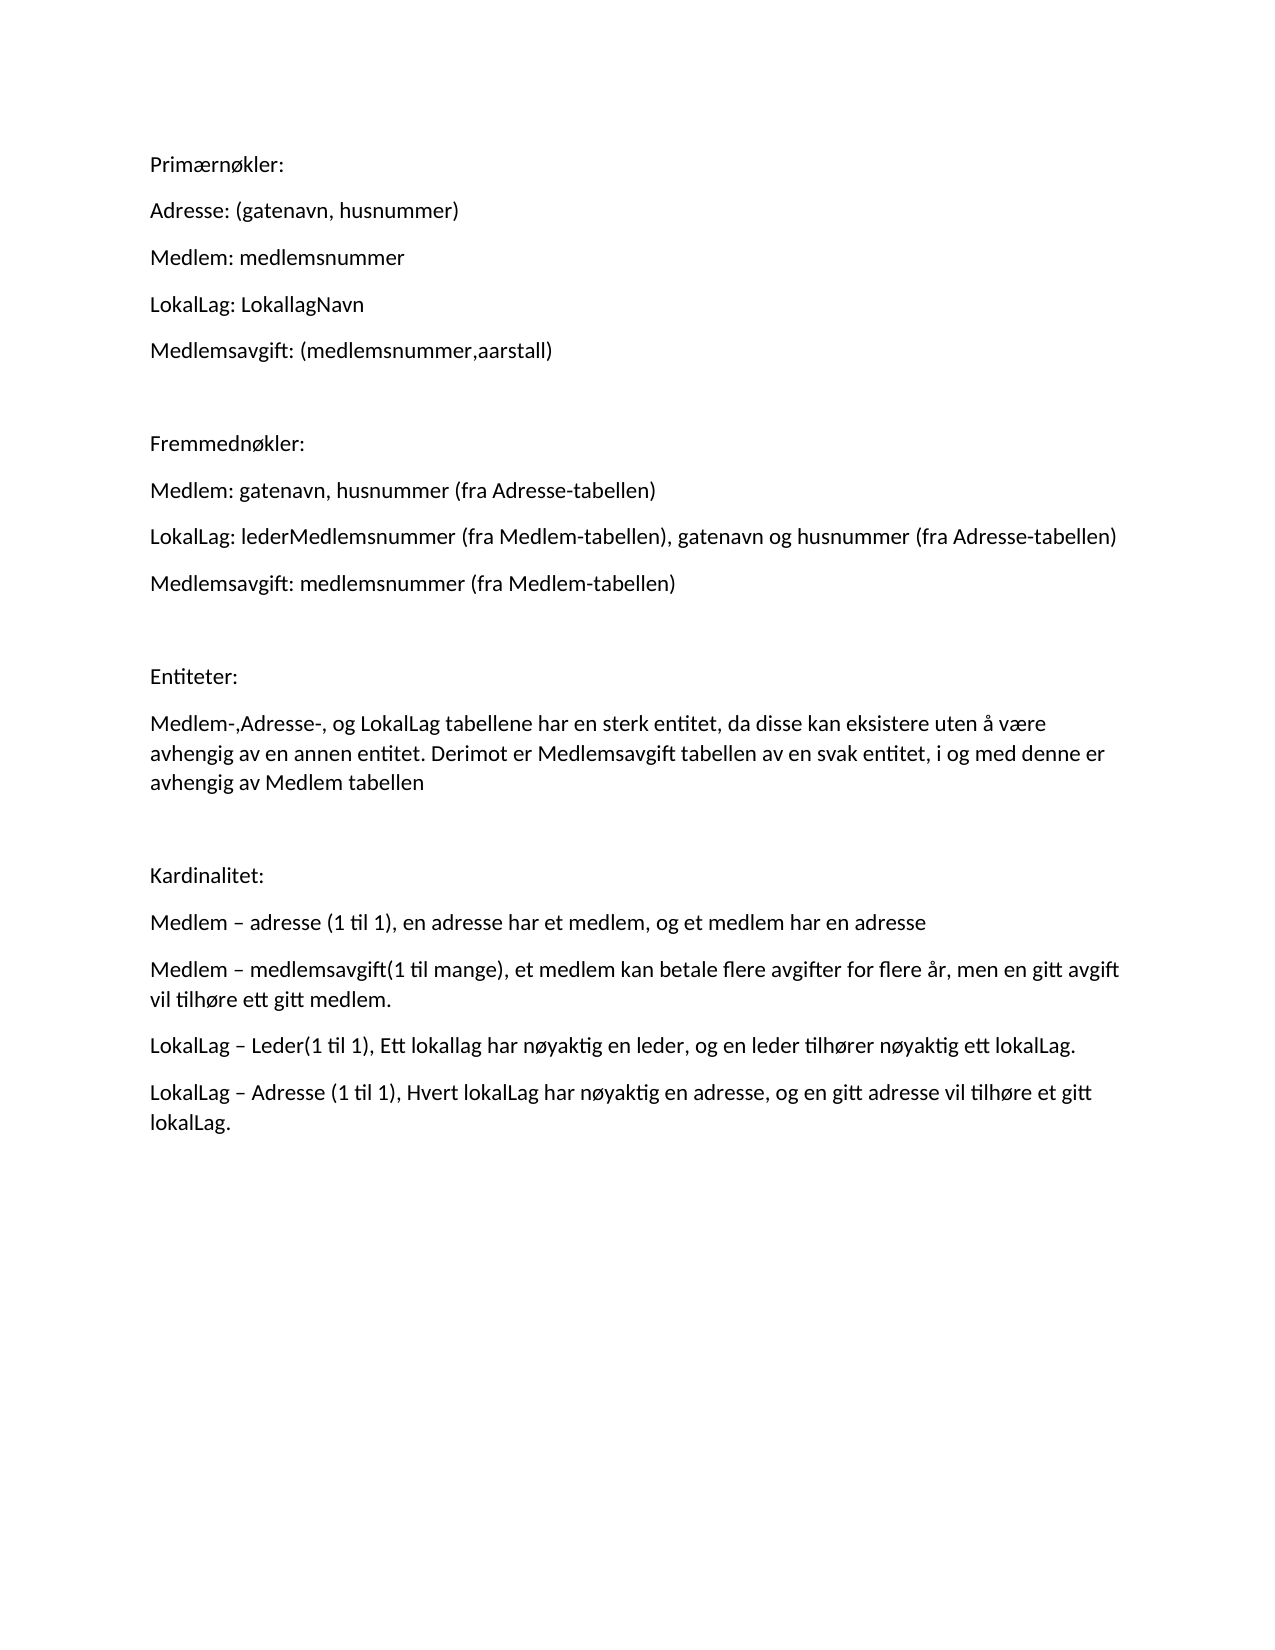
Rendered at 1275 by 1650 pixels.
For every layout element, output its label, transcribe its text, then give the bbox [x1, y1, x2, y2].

text Medlem: medlemsnummer [150, 243, 1125, 271]
text Medlemsavgift: medlemsnummer (fra Medlem-tabellen) [150, 569, 1125, 597]
text LokalLag: LokallagNavn [150, 290, 1125, 318]
text Medlem – adresse (1 til 1), en adresse har et medlem, og et medlem har en adresse [150, 908, 1125, 936]
text LokalLag: lederMedlemsnummer (fra Medlem-tabellen), gatenavn og husnummer (fra Adresse-tabellen) [150, 522, 1125, 551]
text Fremmednøkler: [150, 429, 1125, 457]
text Medlemsavgift: (medlemsnummer,aarstall) [150, 336, 1125, 364]
text Medlem – medlemsavgift(1 til mange), et medlem kan betale flere avgifter for flere år, men en gitt avgift vil tilhøre ett gitt medlem. [150, 955, 1125, 1013]
text Medlem: gatenavn, husnummer (fra Adresse-tabellen) [150, 476, 1125, 504]
text Kardinalitet: [150, 862, 1125, 890]
text Entiteter: [150, 662, 1125, 690]
text Primærnøkler: [150, 150, 1125, 178]
text Adresse: (gatenavn, husnummer) [150, 197, 1125, 224]
text LokalLag – Adresse (1 til 1), Hvert lokalLag har nøyaktig en adresse, og en gitt adresse vil tilhøre et gitt lokalLag. [150, 1078, 1125, 1136]
text Medlem-,Adresse-, og LokalLag tabellene har en sterk entitet, da disse kan eksistere uten å være avhengig av en annen entitet. Derimot er Medlemsavgift tabellen av en svak entitet, i og med denne er avhengig av Medlem tabellen [150, 709, 1125, 797]
text LokalLag – Leder(1 til 1), Ett lokallag har nøyaktig en leder, og en leder tilhører nøyaktig ett lokalLag. [150, 1031, 1125, 1059]
